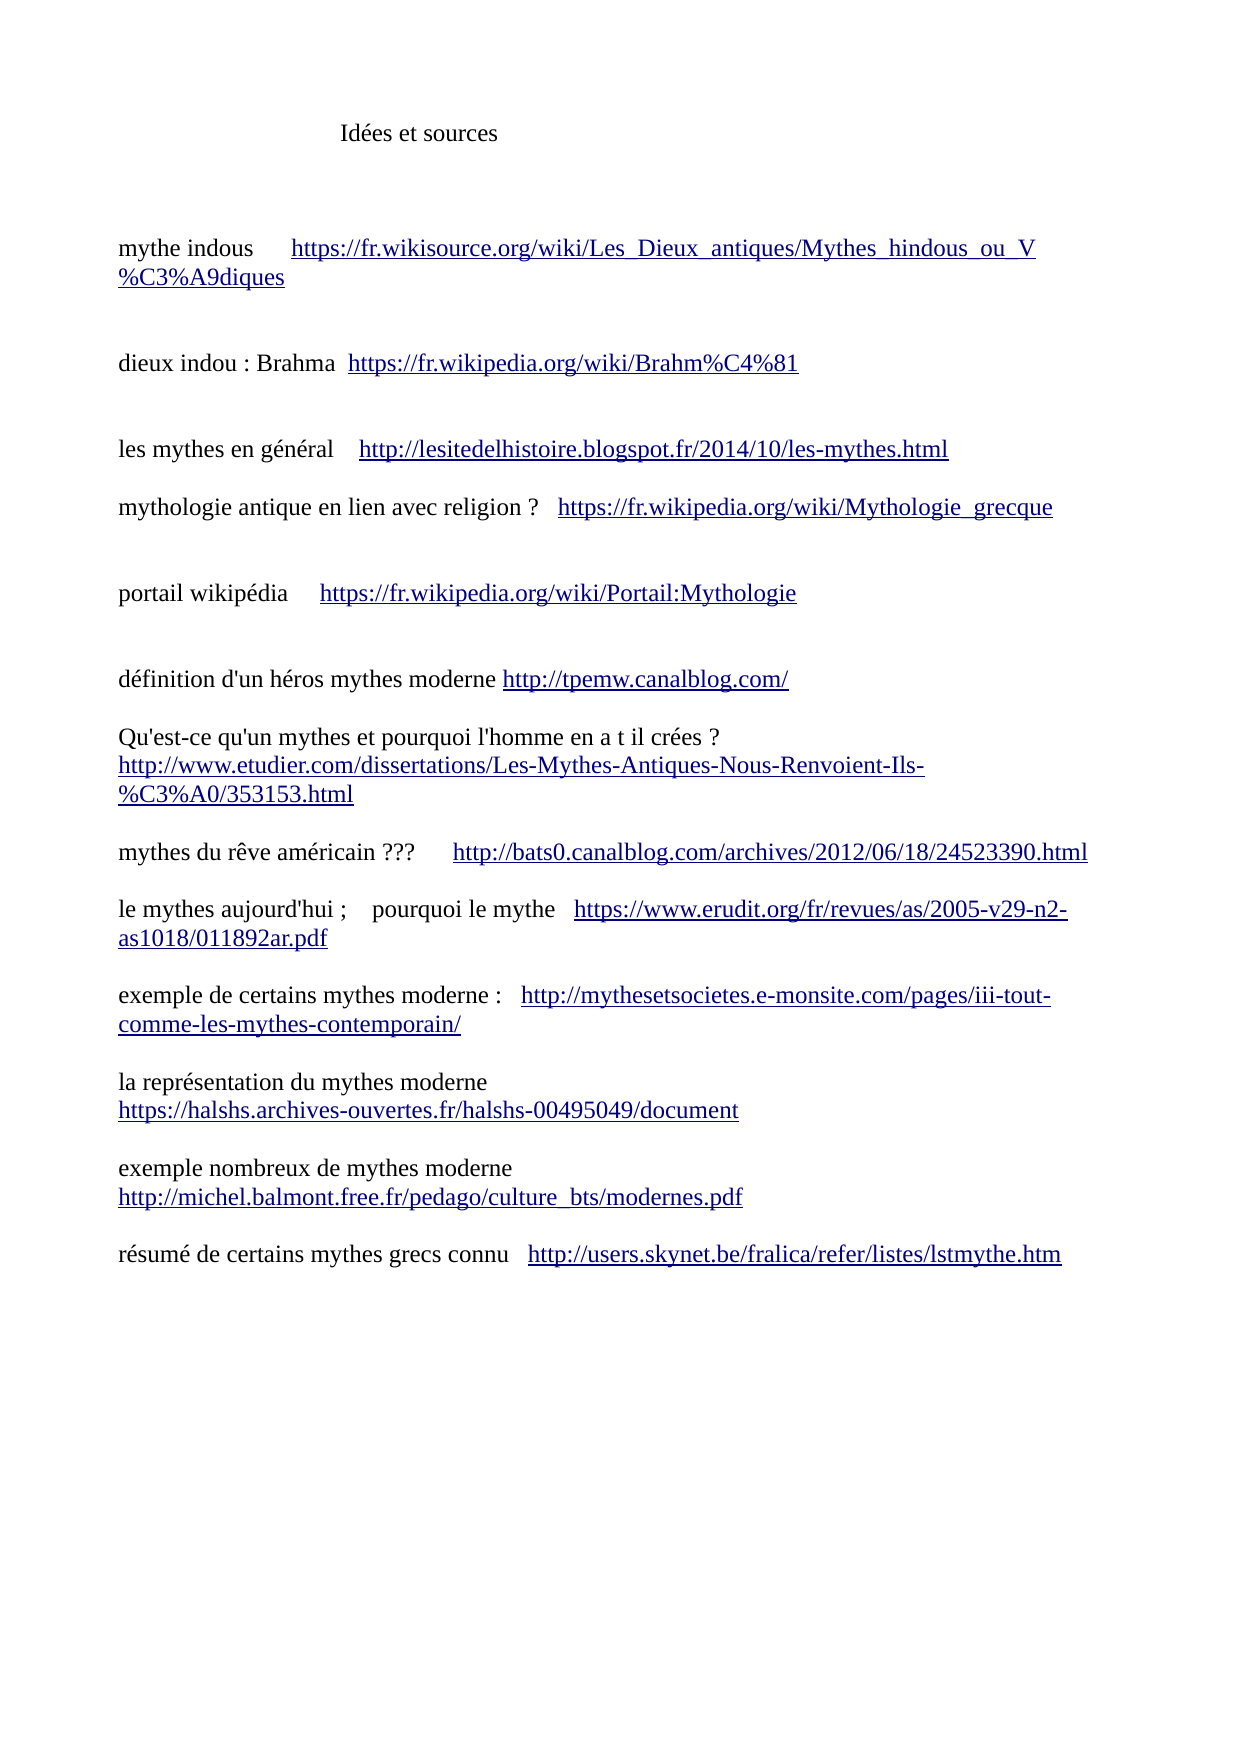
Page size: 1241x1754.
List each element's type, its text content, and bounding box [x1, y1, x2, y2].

text mythologie antique en lien avec religion ? https://fr.wikipedia.org/wiki/Mythologie_grecque [118, 492, 1122, 521]
text résumé de certains mythes grecs connu http://users.skynet.be/fralica/refer/listes/lstmythe.htm [118, 1239, 1122, 1268]
text Qu'est-ce qu'un mythes et pourquoi l'homme en a t il crées ? http://www.etudier.com/dissertations/Les-Mythes-Antiques-Nous-Renvoient-Ils-%C3%A0/353153.html [118, 722, 1122, 808]
text dieux indou : Brahma https://fr.wikipedia.org/wiki/Brahm%C4%81 [118, 348, 1122, 377]
text portail wikipédia https://fr.wikipedia.org/wiki/Portail:Mythologie [118, 578, 1122, 607]
text Idées et sources [118, 118, 1122, 147]
text exemple nombreux de mythes moderne http://michel.balmont.free.fr/pedago/culture_bts/modernes.pdf [118, 1153, 1122, 1211]
text mythes du rêve américain ??? http://bats0.canalblog.com/archives/2012/06/18/24523390.html [118, 837, 1122, 866]
text le mythes aujourd'hui ; pourquoi le mythe https://www.erudit.org/fr/revues/as/2005-v29-n2-as1018/011892ar.pdf [118, 894, 1122, 952]
text définition d'un héros mythes moderne http://tpemw.canalblog.com/ [118, 664, 1122, 693]
text exemple de certains mythes moderne : http://mythesetsocietes.e-monsite.com/pages/iii-tout-comme-les-mythes-contemporain/ [118, 981, 1122, 1038]
text les mythes en général http://lesitedelhistoire.blogspot.fr/2014/10/les-mythes.html [118, 434, 1122, 463]
text la représentation du mythes moderne https://halshs.archives-ouvertes.fr/halshs-00495049/document [118, 1067, 1122, 1124]
text mythe indous https://fr.wikisource.org/wiki/Les_Dieux_antiques/Mythes_hindous_ou_V%C3%A9diques [118, 233, 1122, 291]
